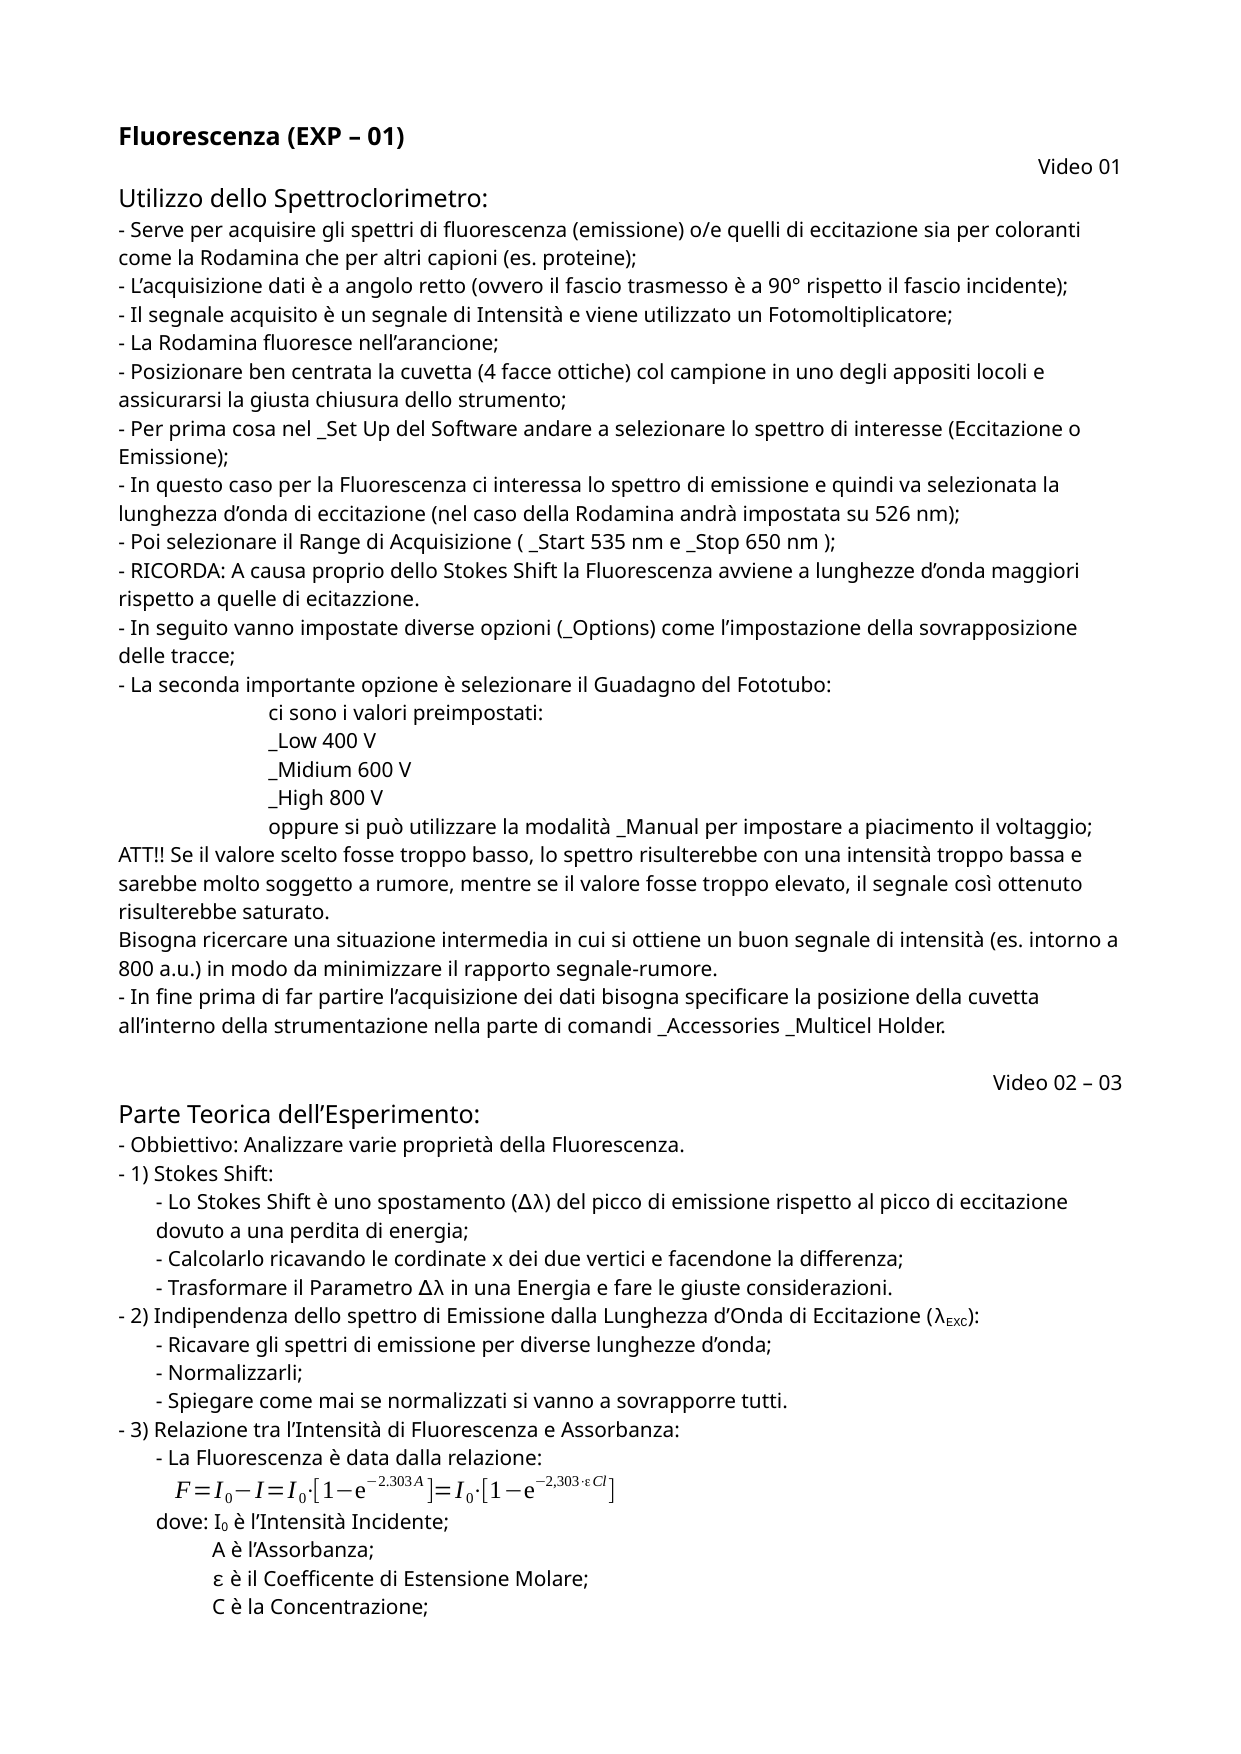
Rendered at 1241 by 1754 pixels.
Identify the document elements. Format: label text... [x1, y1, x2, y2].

text _High 800 V [268, 783, 1122, 812]
text Parte Teorica dell’Esperimento: [118, 1096, 1122, 1130]
text - 3) Relazione tra l’Intensità di Fluorescenza e Assorbanza: [118, 1415, 1122, 1443]
text ci sono i valori preimpostati: [268, 698, 1122, 727]
text ATT!! Se il valore scelto fosse troppo basso, lo spettro risulterebbe con una intensità troppo bassa e sarebbe molto soggetto a rumore, mentre se il valore fosse troppo elevato, il segnale così ottenuto risulterebbe saturato. [118, 840, 1122, 926]
text dove: I0 è l’Intensità Incidente; [156, 1507, 1122, 1535]
text oppure si può utilizzare la modalità _Manual per impostare a piacimento il voltaggio; [268, 812, 1122, 840]
text - In fine prima di far partire l’acquisizione dei dati bisogna specificare la posizione della cuvetta all’interno della strumentazione nella parte di comandi _Accessories _Multicel Holder. [118, 982, 1122, 1039]
text - Serve per acquisire gli spettri di fluorescenza (emissione) o/e quelli di eccitazione sia per coloranti come la Rodamina che per altri capioni (es. proteine); [118, 215, 1122, 272]
text A è l’Assorbanza; [212, 1535, 1122, 1564]
text _Low 400 V [268, 727, 1122, 755]
text - Obbiettivo: Analizzare varie proprietà della Fluorescenza. [118, 1130, 1122, 1159]
text - La Rodamina fluoresce nell’arancione; [118, 328, 1122, 357]
text - Per prima cosa nel _Set Up del Software andare a selezionare lo spettro di interesse (Eccitazione o Emissione); [118, 414, 1122, 471]
text C è la Concentrazione; [212, 1592, 1122, 1621]
text - In questo caso per la Fluorescenza ci interessa lo spettro di emissione e quindi va selezionata la lunghezza d’onda di eccitazione (nel caso della Rodamina andrà impostata su 526 nm); [118, 471, 1122, 527]
text - RICORDA: A causa proprio dello Stokes Shift la Fluorescenza avviene a lunghezze d’onda maggiori rispetto a quelle di ecitazzione. [118, 556, 1122, 613]
text - In seguito vanno impostate diverse opzioni (_Options) come l’impostazione della sovrapposizione delle tracce; [118, 613, 1122, 670]
text Video 02 – 03 [118, 1068, 1122, 1096]
text - Ricavare gli spettri di emissione per diverse lunghezze d’onda; [156, 1330, 1122, 1358]
text - Normalizzarli; [156, 1358, 1122, 1387]
text - La Fluorescenza è data dalla relazione: [156, 1443, 1122, 1472]
text - La seconda importante opzione è selezionare il Guadagno del Fototubo: [118, 670, 1122, 698]
text - 1) Stokes Shift: [118, 1159, 1122, 1187]
text Video 01 [118, 152, 1122, 181]
text Utilizzo dello Spettroclorimetro: [118, 181, 1122, 215]
text ε è il Coefficente di Estensione Molare; [212, 1564, 1122, 1592]
text - Spiegare come mai se normalizzati si vanno a sovrapporre tutti. [156, 1387, 1122, 1415]
text - Trasformare il Parametro ∆λ in una Energia e fare le giuste considerazioni. [156, 1273, 1122, 1301]
text - Poi selezionare il Range di Acquisizione ( _Start 535 nm e _Stop 650 nm ); [118, 527, 1122, 556]
text - Il segnale acquisito è un segnale di Intensità e viene utilizzato un Fotomoltiplicatore; [118, 300, 1122, 328]
text - L’acquisizione dati è a angolo retto (ovvero il fascio trasmesso è a 90° rispetto il fascio incidente); [118, 272, 1122, 300]
text Fluorescenza (EXP – 01) [118, 118, 1122, 152]
text _Midium 600 V [268, 755, 1122, 783]
text Bisogna ricercare una situazione intermedia in cui si ottiene un buon segnale di intensità (es. intorno a 800 a.u.) in modo da minimizzare il rapporto segnale-rumore. [118, 926, 1122, 982]
text - Calcolarlo ricavando le cordinate x dei due vertici e facendone la differenza; [156, 1244, 1122, 1273]
text - 2) Indipendenza dello spettro di Emissione dalla Lunghezza d’Onda di Eccitazione (λEXC): [118, 1301, 1122, 1330]
text - Posizionare ben centrata la cuvetta (4 facce ottiche) col campione in uno degli appositi locoli e assicurarsi la giusta chiusura dello strumento; [118, 357, 1122, 414]
text - Lo Stokes Shift è uno spostamento (∆λ) del picco di emissione rispetto al picco di eccitazione dovuto a una perdita di energia; [156, 1187, 1122, 1244]
